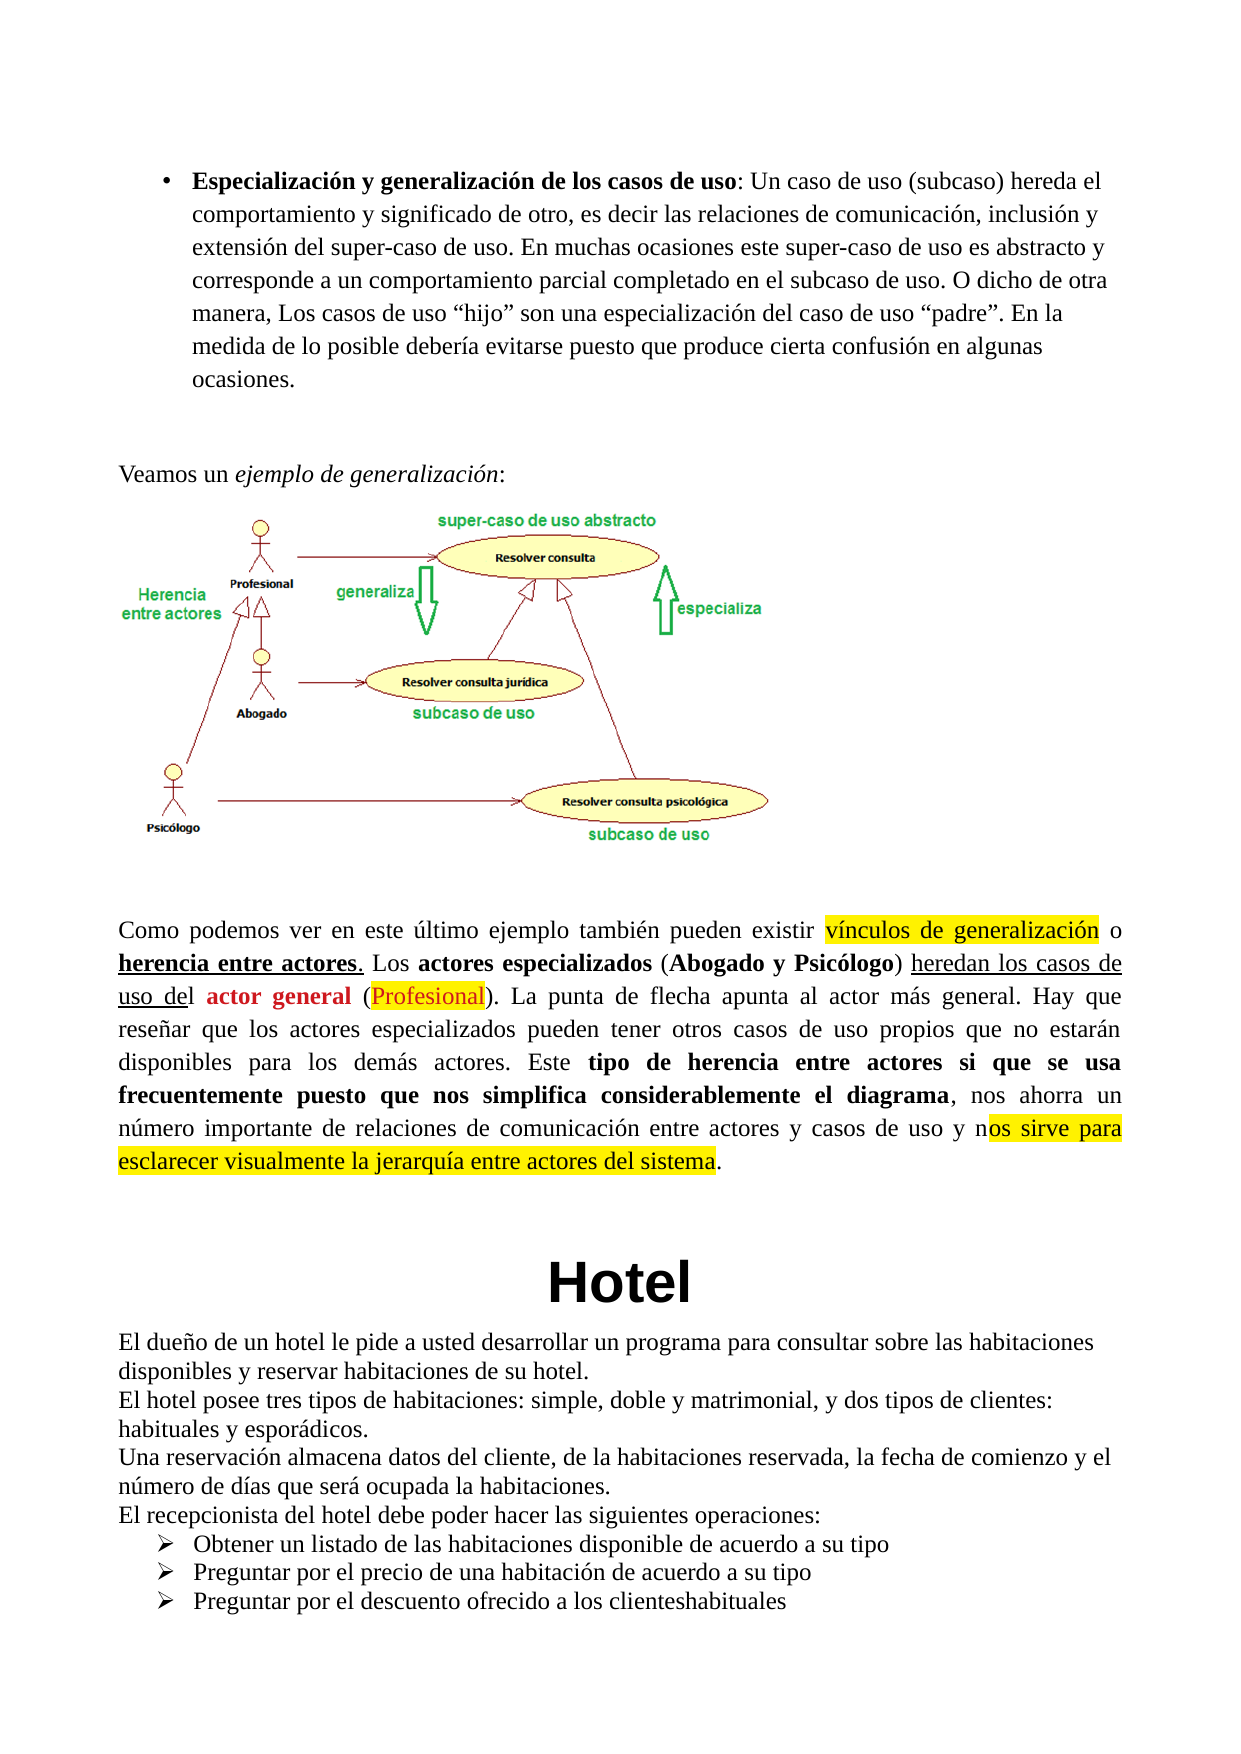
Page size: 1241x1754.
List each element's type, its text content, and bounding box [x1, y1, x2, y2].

text Una reservación almacena datos del cliente, de la habitaciones reservada, la fecha de comienzo y el número de días que será ocupada la habitaciones. [118, 1442, 1122, 1500]
text El hotel posee tres tipos de habitaciones: simple, doble y matrimonial, y dos tipos de clientes: habituales y esporádicos. [118, 1385, 1122, 1442]
list Preguntar por el precio de una habitación de acuerdo a su tipo [156, 1557, 1122, 1586]
text Como podemos ver en este último ejemplo también pueden existir vínculos de generalización o herencia entre actores. Los actores especializados (Abogado y Psicólogo) heredan los casos de uso del actor general (Profesional). La punta de flecha apunta al actor más general. Hay que reseñar que los actores especializados pueden tener otros casos de uso propios que no estarán disponibles para los demás actores. Este tipo de herencia entre actores si que se usa frecuentemente puesto que nos simplifica considerablemente el diagrama, nos ahorra un número importante de relaciones de comunicación entre actores y casos de uso y nos sirve para esclarecer visualmente la jerarquía entre actores del sistema. [118, 915, 1122, 1175]
text El dueño de un hotel le pide a usted desarrollar un programa para consultar sobre las habitaciones disponibles y reservar habitaciones de su hotel. [118, 1327, 1122, 1385]
picture [118, 506, 775, 849]
title Hotel [118, 1248, 1122, 1315]
list Preguntar por el descuento ofrecido a los clienteshabituales [156, 1586, 1122, 1615]
text El recepcionista del hotel debe poder hacer las siguientes operaciones: [118, 1500, 1122, 1529]
text Veamos un ejemplo de generalización: [118, 459, 1122, 488]
list Obtener un listado de las habitaciones disponible de acuerdo a su tipo [156, 1529, 1122, 1557]
list Especialización y generalización de los casos de uso: Un caso de uso (subcaso) hereda el comportamiento y significado de otro, es decir las relaciones de comunicación, inclusión y extensión del super-caso de uso. En muchas ocasiones este super-caso de uso es abstracto y corresponde a un comportamiento parcial completado en el subcaso de uso. O dicho de otra manera, Los casos de uso “hijo” son una especialización del caso de uso “padre”. En la medida de lo posible debería evitarse puesto que produce cierta confusión en algunas ocasiones. [162, 166, 1122, 393]
